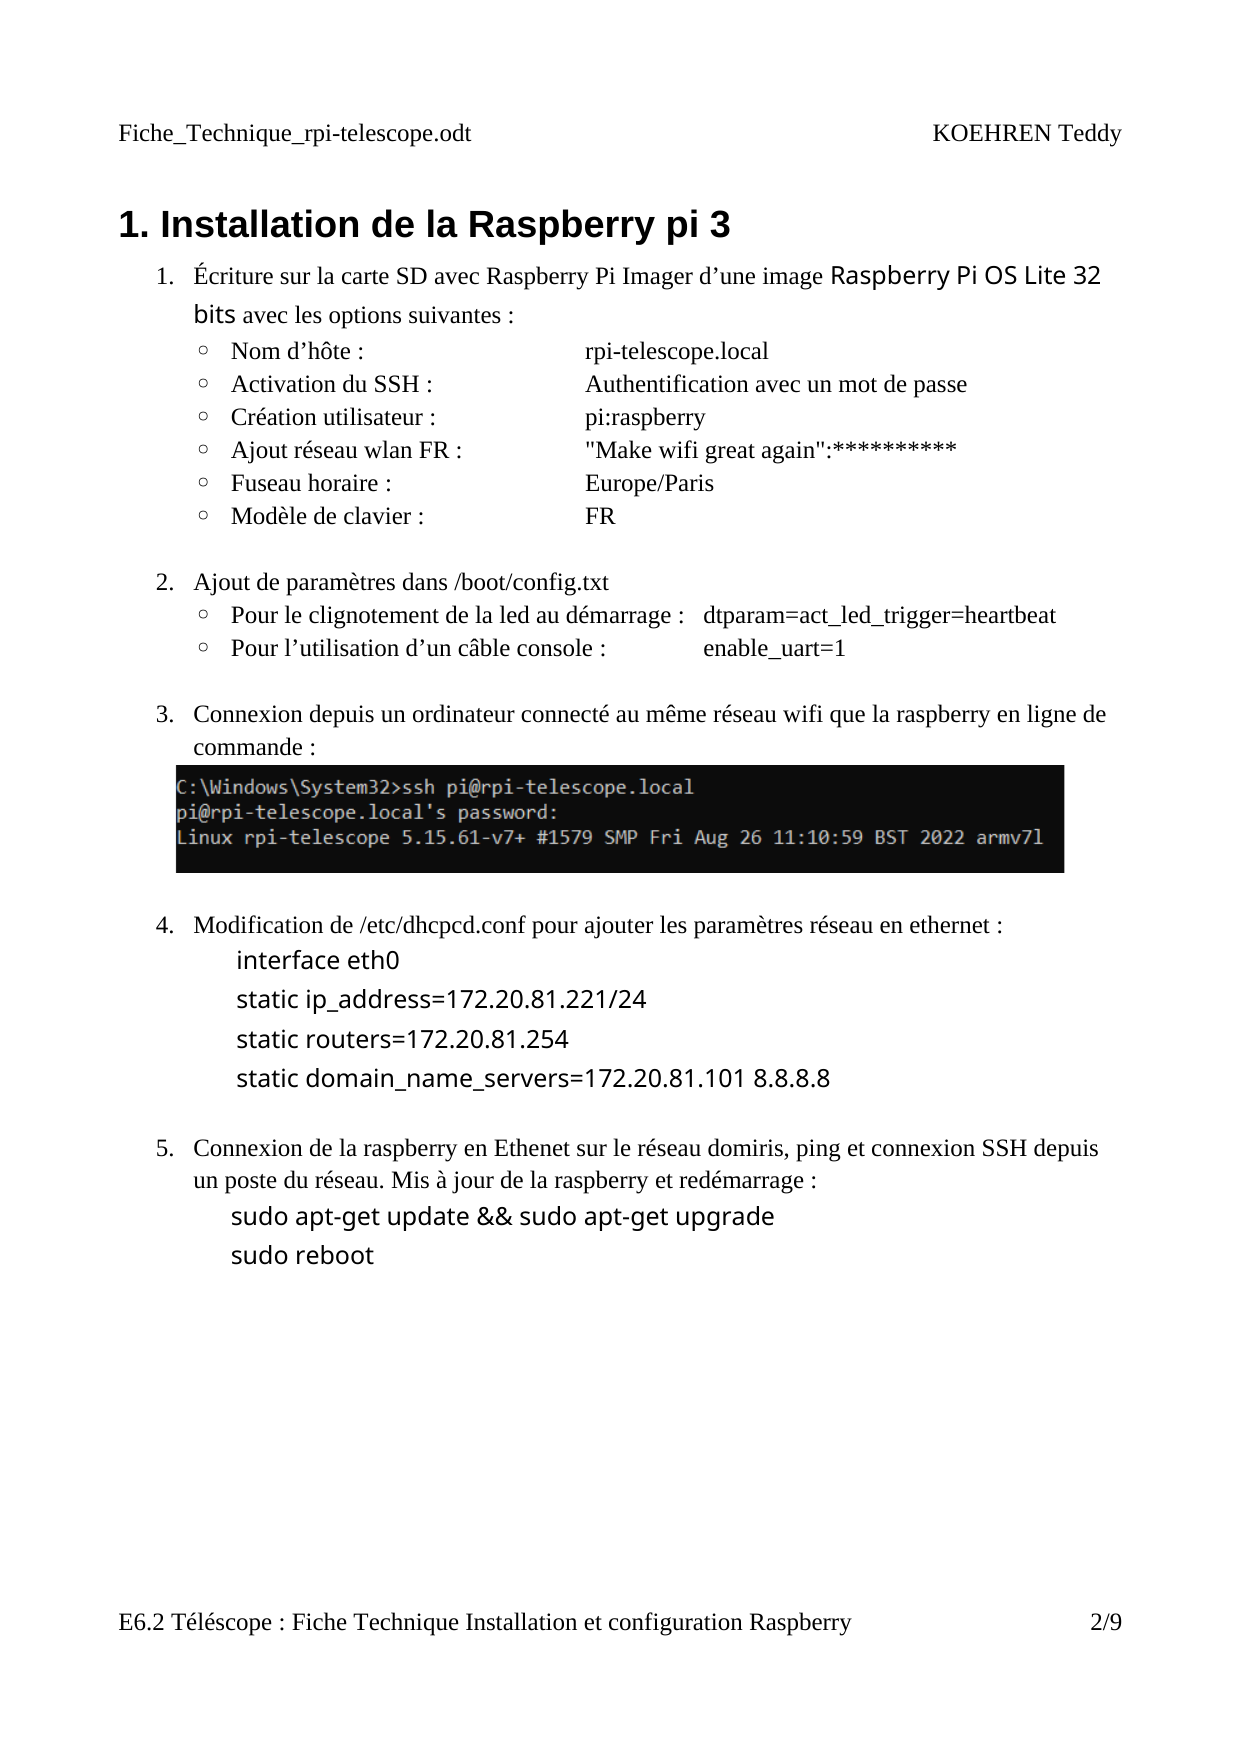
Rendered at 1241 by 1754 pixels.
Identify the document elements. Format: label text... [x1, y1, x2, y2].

list Ajout de paramètres dans /boot/config.txt [156, 567, 1122, 596]
list Modèle de clavier : FR [193, 501, 1122, 530]
list Activation du SSH : Authentification avec un mot de passe [193, 369, 1122, 398]
list sudo reboot [193, 1238, 1122, 1272]
list Ajout réseau wlan FR : "Make wifi great again":********** [193, 435, 1122, 464]
subtitle 1. Installation de la Raspberry pi 3 [118, 201, 1122, 245]
list Connexion depuis un ordinateur connecté au même réseau wifi que la raspberry en ligne de commande : [156, 699, 1122, 761]
list Pour le clignotement de la led au démarrage : dtparam=act_led_trigger=heartbeat [193, 600, 1122, 629]
list sudo apt-get update && sudo apt-get upgrade [193, 1199, 1122, 1233]
list Fuseau horaire : Europe/Paris [193, 468, 1122, 497]
picture [175, 765, 1065, 873]
list Écriture sur la carte SD avec Raspberry Pi Imager d’une image Raspberry Pi OS Lite 32 bits avec les options suivantes : [156, 257, 1122, 331]
list Modification de /etc/dhcpcd.conf pour ajouter les paramètres réseau en ethernet : [156, 910, 1122, 939]
text interface eth0 [236, 943, 1122, 977]
text static routers=172.20.81.254 [236, 1021, 1122, 1055]
text static ip_address=172.20.81.221/24 [236, 982, 1122, 1016]
list Connexion de la raspberry en Ethenet sur le réseau domiris, ping et connexion SSH depuis un poste du réseau. Mis à jour de la raspberry et redémarrage : [156, 1133, 1122, 1194]
list Nom d’hôte : rpi-telescope.local [193, 336, 1122, 364]
text static domain_name_servers=172.20.81.101 8.8.8.8 [236, 1060, 1122, 1094]
list Création utilisateur : pi:raspberry [193, 402, 1122, 431]
list Pour l’utilisation d’un câble console : enable_uart=1 [193, 633, 1122, 662]
